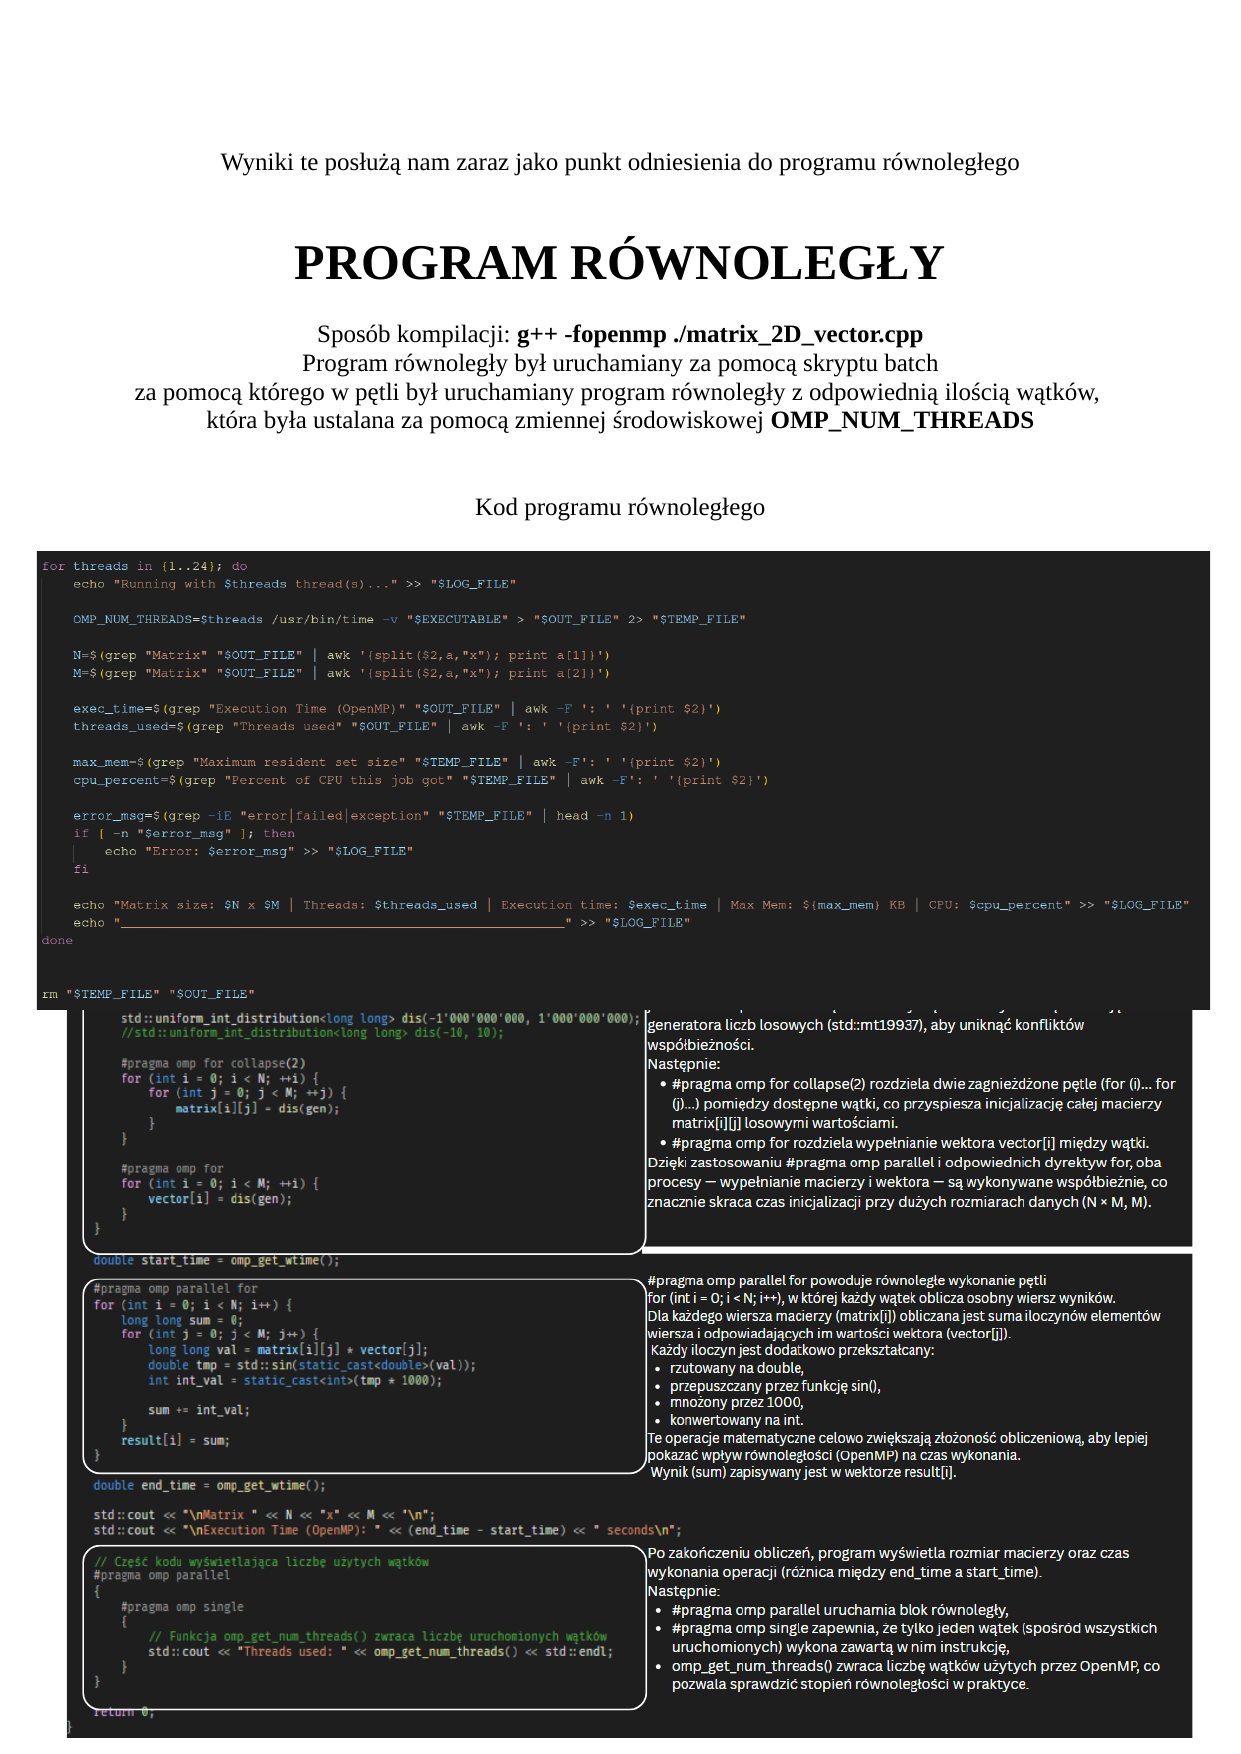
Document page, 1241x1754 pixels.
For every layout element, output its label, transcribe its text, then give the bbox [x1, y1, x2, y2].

text Kod programu równoległego [118, 492, 1122, 521]
picture [36, 551, 1211, 1738]
text która była ustalana za pomocą zmiennej środowiskowej OMP_NUM_THREADS [118, 406, 1122, 434]
text Program równoległy był uruchamiany za pomocą skryptu batch [118, 348, 1122, 377]
text Sposób kompilacji: g++ -fopenmp ./matrix_2D_vector.cpp [118, 319, 1122, 348]
text za pomocą którego w pętli był uruchamiany program równoległy z odpowiednią ilością wątków, [118, 377, 1122, 406]
text Wyniki te posłużą nam zaraz jako punkt odniesienia do programu równoległego [118, 147, 1122, 176]
text PROGRAM RÓWNOLEGŁY [118, 233, 1122, 291]
